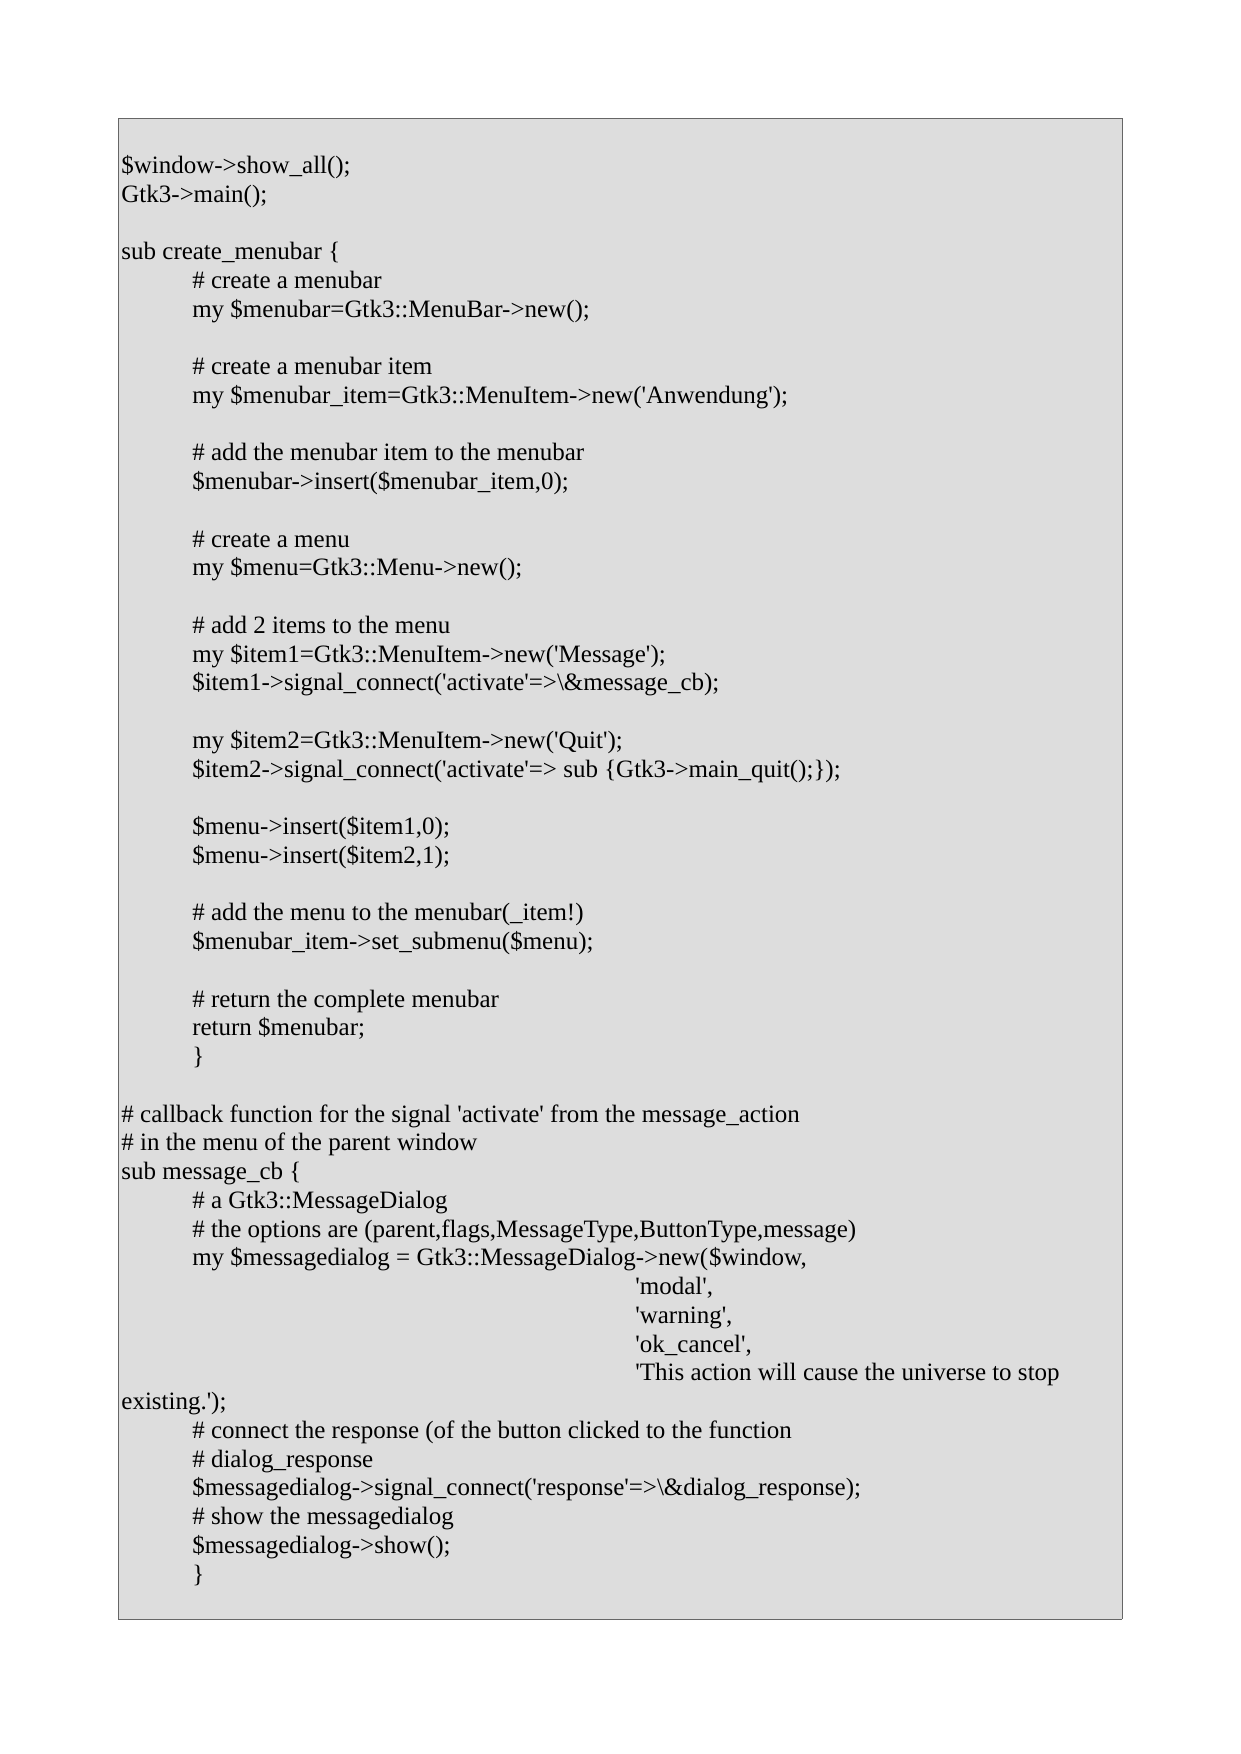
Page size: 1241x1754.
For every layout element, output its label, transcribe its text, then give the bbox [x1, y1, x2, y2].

text my $messagedialog = Gtk3::MessageDialog->new( $window, [119, 1239, 1122, 1268]
text $item1->signal_connect('activate'=>\&message_cb); [119, 664, 1122, 693]
text $messagedialog->show(); [119, 1527, 1122, 1556]
text $messagedialog->signal_connect('response'=>\&dialog_response); [119, 1469, 1122, 1498]
text $menu->insert($item1,0); [119, 808, 1122, 837]
text $menubar_item->set_submenu($menu); [119, 923, 1122, 952]
text } [119, 1038, 1122, 1067]
text my $item1=Gtk3::MenuItem->new('Message'); [119, 636, 1122, 664]
text my $menubar=Gtk3::MenuBar->new(); [119, 291, 1122, 319]
text # create a menubar item [119, 348, 1122, 377]
text $menu->insert($item2,1); [119, 837, 1122, 866]
text } [119, 1556, 1122, 1584]
text sub message_cb { [119, 1153, 1122, 1182]
text $item2->signal_connect('activate'=> sub {Gtk3->main_quit();}); [119, 751, 1122, 779]
text $window->show_all(); [119, 147, 1122, 176]
text # create a menubar [119, 262, 1122, 291]
text # connect the response (of the button clicked to the function [119, 1412, 1122, 1441]
text # a Gtk3::MessageDialog [119, 1182, 1122, 1211]
text 'This action will cause the universe to stop existing.'); [119, 1354, 1122, 1412]
text # add 2 items to the menu [119, 607, 1122, 636]
text Gtk3->main(); [119, 176, 1122, 204]
text # the options are (parent,flags,MessageType,ButtonType,message) [119, 1211, 1122, 1239]
text 'modal', [119, 1268, 1122, 1297]
text return $menubar; [119, 1009, 1122, 1038]
text $menubar->insert($menubar_item,0); [119, 463, 1122, 492]
text # dialog_response [119, 1441, 1122, 1469]
text my $item2=Gtk3::MenuItem->new('Quit'); [119, 722, 1122, 751]
text sub create_menubar { [119, 233, 1122, 262]
text my $menubar_item=Gtk3::MenuItem->new('Anwendung'); [119, 377, 1122, 406]
text # add the menubar item to the menubar [119, 434, 1122, 463]
text # return the complete menubar [119, 981, 1122, 1009]
text 'warning', [119, 1297, 1122, 1326]
text # callback function for the signal 'activate' from the message_action [119, 1096, 1122, 1124]
text # in the menu of the parent window [119, 1124, 1122, 1153]
text 'ok_cancel', [119, 1326, 1122, 1354]
text # add the menu to the menubar(_item!) [119, 894, 1122, 923]
text # create a menu [119, 521, 1122, 549]
text my $menu=Gtk3::Menu->new(); [119, 549, 1122, 578]
text # show the messagedialog [119, 1498, 1122, 1527]
